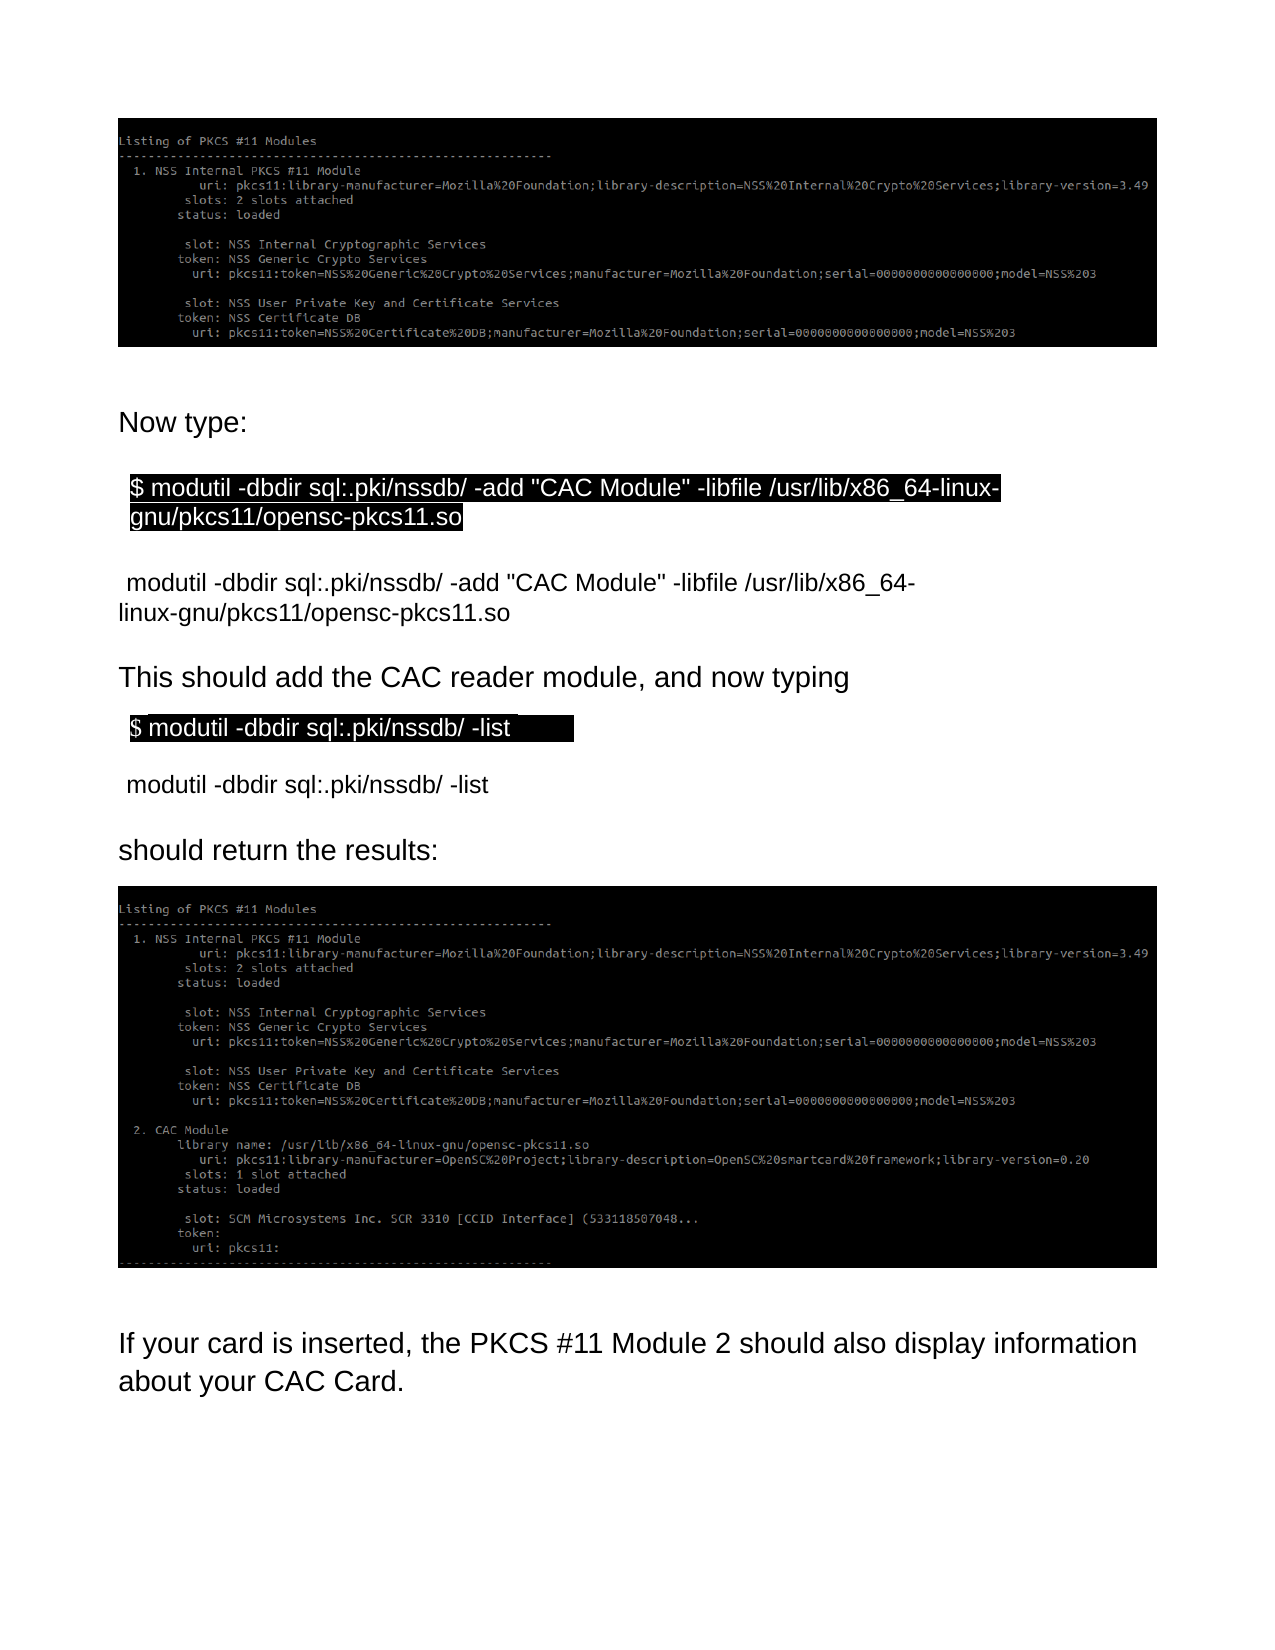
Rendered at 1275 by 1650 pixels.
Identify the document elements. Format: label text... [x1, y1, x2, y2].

text Now type: [118, 404, 1157, 438]
text This should add the CAC reader module, and now typing [118, 660, 1157, 693]
text modutil -dbdir sql:.pki/nssdb/ -list [118, 766, 1157, 799]
text should return the results: [118, 833, 1157, 867]
text If your card is inserted, the PKCS #11 Module 2 should also display information about your CAC Card. [118, 1326, 1157, 1398]
text modutil -dbdir sql:.pki/nssdb/ -add "CAC Module" -libfile /usr/lib/x86_64-linux-gnu/pkcs11/opensc-pkcs11.so [118, 564, 1157, 626]
picture [118, 118, 1157, 347]
picture [118, 886, 1157, 1268]
